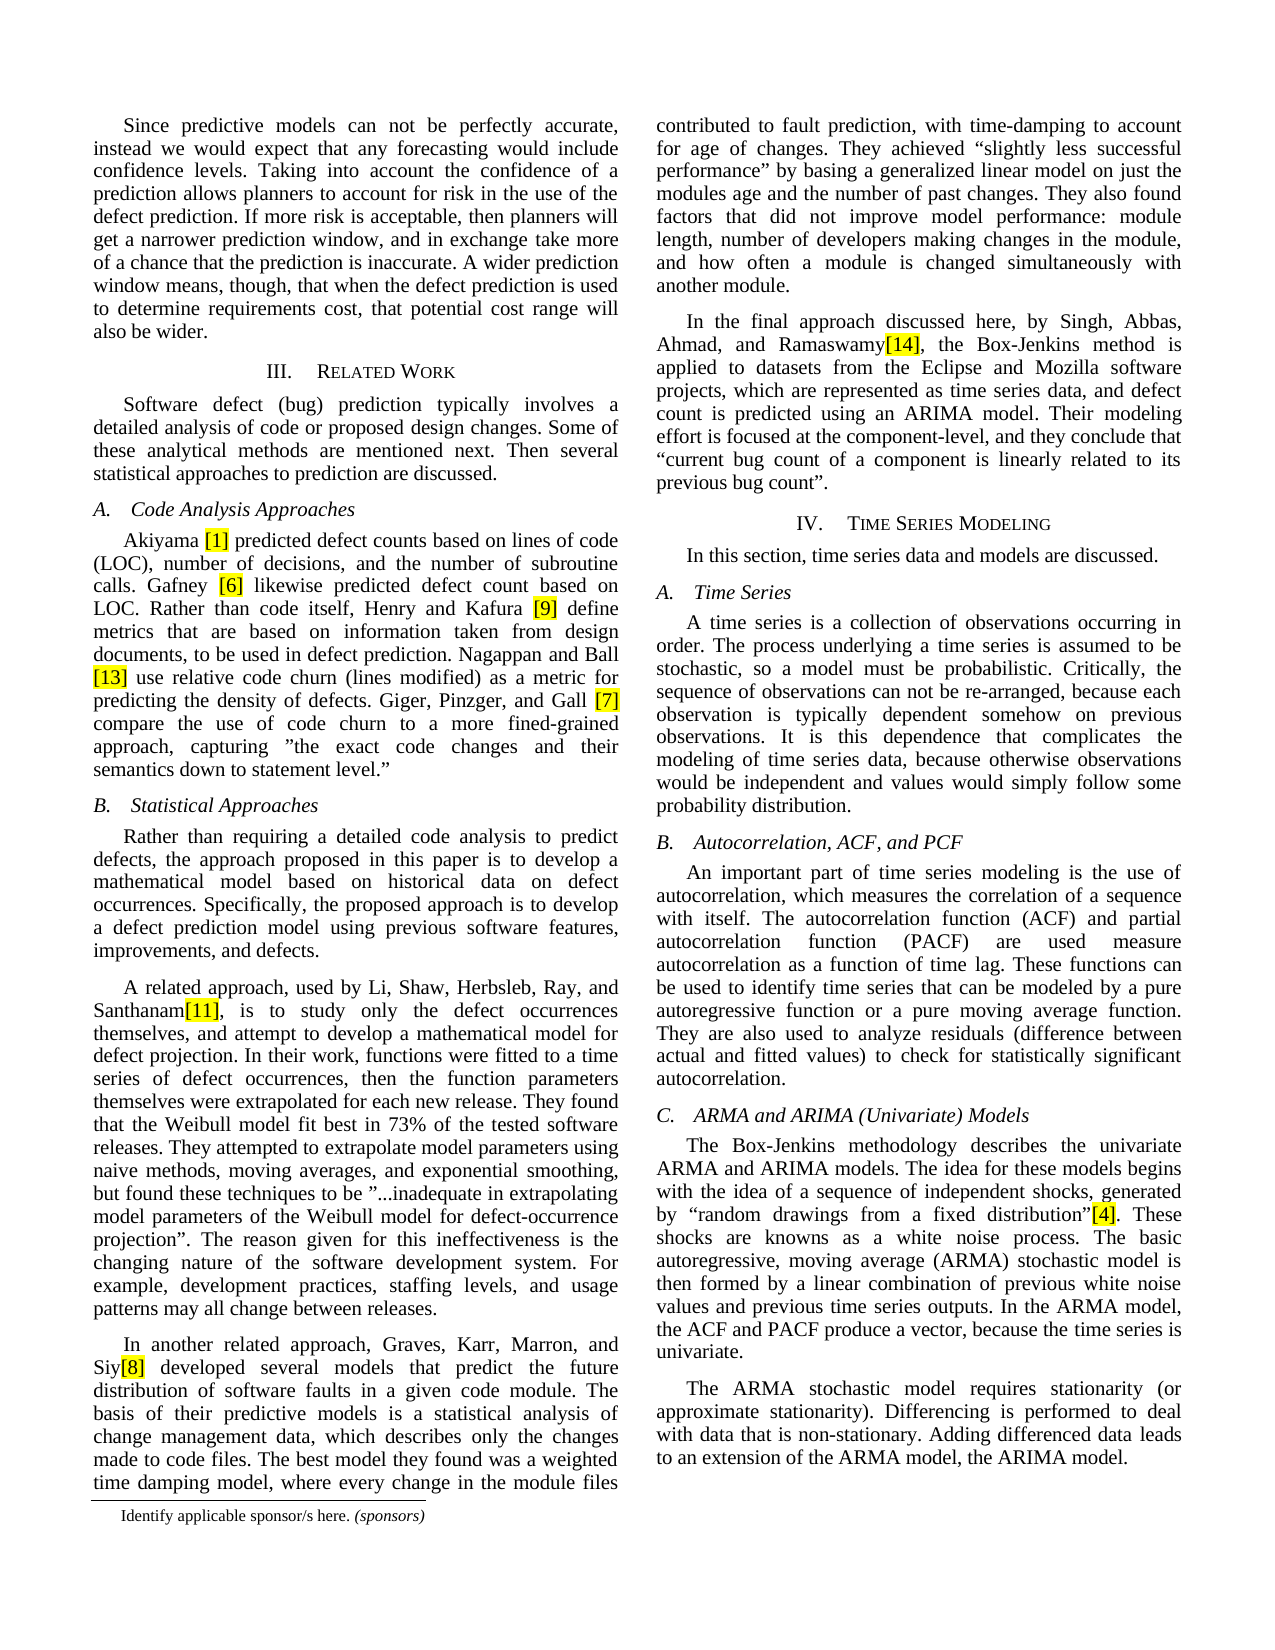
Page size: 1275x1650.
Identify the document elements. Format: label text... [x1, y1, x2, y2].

subtitle Time Series Modeling [656, 511, 1182, 535]
text The ARMA stochastic model requires stationarity (or approximate stationarity). Differencing is performed to deal with data that is non-stationary. Adding differenced data leads to an extension of the ARMA model, the ARIMA model. [656, 1376, 1182, 1469]
text In this section, time series data and models are discussed. [656, 543, 1182, 567]
text Rather than requiring a detailed code analysis to predict defects, the approach proposed in this paper is to develop a mathematical model based on historical data on defect occurrences. Specifically, the proposed approach is to develop a defect prediction model using previous software features, improvements, and defects. [93, 823, 619, 962]
text A time series is a collection of observations occurring in order. The process underlying a time series is assumed to be stochastic, so a model must be probabilistic. Critically, the sequence of observations can not be re-arranged, because each observation is typically dependent somehow on previous observations. It is this dependence that complicates the modeling of time series data, because otherwise observations would be independent and values would simply follow some probability distribution. [656, 610, 1182, 817]
text contributed to fault prediction, with time-damping to account for age of changes. They achieved “slightly less successful performance” by basing a generalized linear model on just the modules age and the number of past changes. They also found factors that did not improve model performance: module length, number of developers making changes in the module, and how often a module is changed simultaneously with another module. [656, 112, 1182, 297]
text An important part of time series modeling is the use of autocorrelation, which measures the correlation of a sequence with itself. The autocorrelation function (ACF) and partial autocorrelation function (PACF) are used measure autocorrelation as a function of time lag. These functions can be used to identify time series that can be modeled by a pure autoregressive function or a pure moving average function. They are also used to analyze residuals (difference between actual and fitted values) to check for statistically significant autocorrelation. [656, 860, 1182, 1090]
subtitle Statistical Approaches [93, 793, 619, 817]
text In the final approach discussed here, by Singh, Abbas, Ahmad, and Ramaswamy[14], the Box-Jenkins method is applied to datasets from the Eclipse and Mozilla software projects, which are represented as time series data, and defect count is predicted using an ARIMA model. Their modeling effort is focused at the component-level, and they conclude that “current bug count of a component is linearly related to its previous bug count”. [656, 309, 1182, 494]
text Software defect (bug) prediction typically involves a detailed analysis of code or proposed design changes. Some of these analytical methods are mentioned next. Then several statistical approaches to prediction are discussed. [93, 392, 619, 485]
text In another related approach, Graves, Karr, Marron, and Siy[8] developed several models that predict the future distribution of software faults in a given code module. The basis of their predictive models is a statistical analysis of change management data, which describes only the changes made to code files. The best model they found was a weighted time damping model, where every change in the module files [93, 1332, 619, 1494]
text Akiyama [1] predicted defect counts based on lines of code (LOC), number of decisions, and the number of subroutine calls. Gafney [6] likewise predicted defect count based on LOC. Rather than code itself, Henry and Kafura [9] define metrics that are based on information taken from design documents, to be used in defect prediction. Nagappan and Ball [13] use relative code churn (lines modified) as a metric for predicting the density of defects. Giger, Pinzger, and Gall [7] compare the use of code churn to a more fined-grained approach, capturing ”the exact code changes and their semantics down to statement level.” [93, 527, 619, 781]
text A related approach, used by Li, Shaw, Herbsleb, Ray, and Santhanam[11], is to study only the defect occurrences themselves, and attempt to develop a mathematical model for defect projection. In their work, functions were fitted to a time series of defect occurrences, then the function parameters themselves were extrapolated for each new release. They found that the Weibull model fit best in 73% of the tested software releases. They attempted to extrapolate model parameters using naive methods, moving averages, and exponential smoothing, but found these techniques to be ”...inadequate in extrapolating model parameters of the Weibull model for defect-occurrence projection”. The reason given for this ineffectiveness is the changing nature of the software development system. For example, development practices, staffing levels, and usage patterns may all change between releases. [93, 975, 619, 1319]
subtitle Code Analysis Approaches [93, 497, 619, 521]
subtitle ARMA and ARIMA (Univariate) Models [656, 1103, 1182, 1127]
subtitle Related Work [93, 359, 619, 383]
subtitle Autocorrelation, ACF, and PCF [656, 830, 1182, 854]
text Identify applicable sponsor/s here. (sponsors) [91, 1501, 426, 1524]
subtitle Time Series [656, 579, 1182, 604]
text Since predictive models can not be perfectly accurate, instead we would expect that any forecasting would include confidence levels. Taking into account the confidence of a prediction allows planners to account for risk in the use of the defect prediction. If more risk is acceptable, then planners will get a narrower prediction window, and in exchange take more of a chance that the prediction is inaccurate. A wider prediction window means, though, that when the defect prediction is used to determine requirements cost, that potential cost range will also be wider. [93, 112, 619, 343]
text The Box-Jenkins methodology describes the univariate ARMA and ARIMA models. The idea for these models begins with the idea of a sequence of independent shocks, generated by “random drawings from a fixed distribution”[4]. These shocks are knowns as a white noise process. The basic autoregressive, moving average (ARMA) stochastic model is then formed by a linear combination of previous white noise values and previous time series outputs. In the ARMA model, the ACF and PACF produce a vector, because the time series is univariate. [656, 1133, 1182, 1363]
